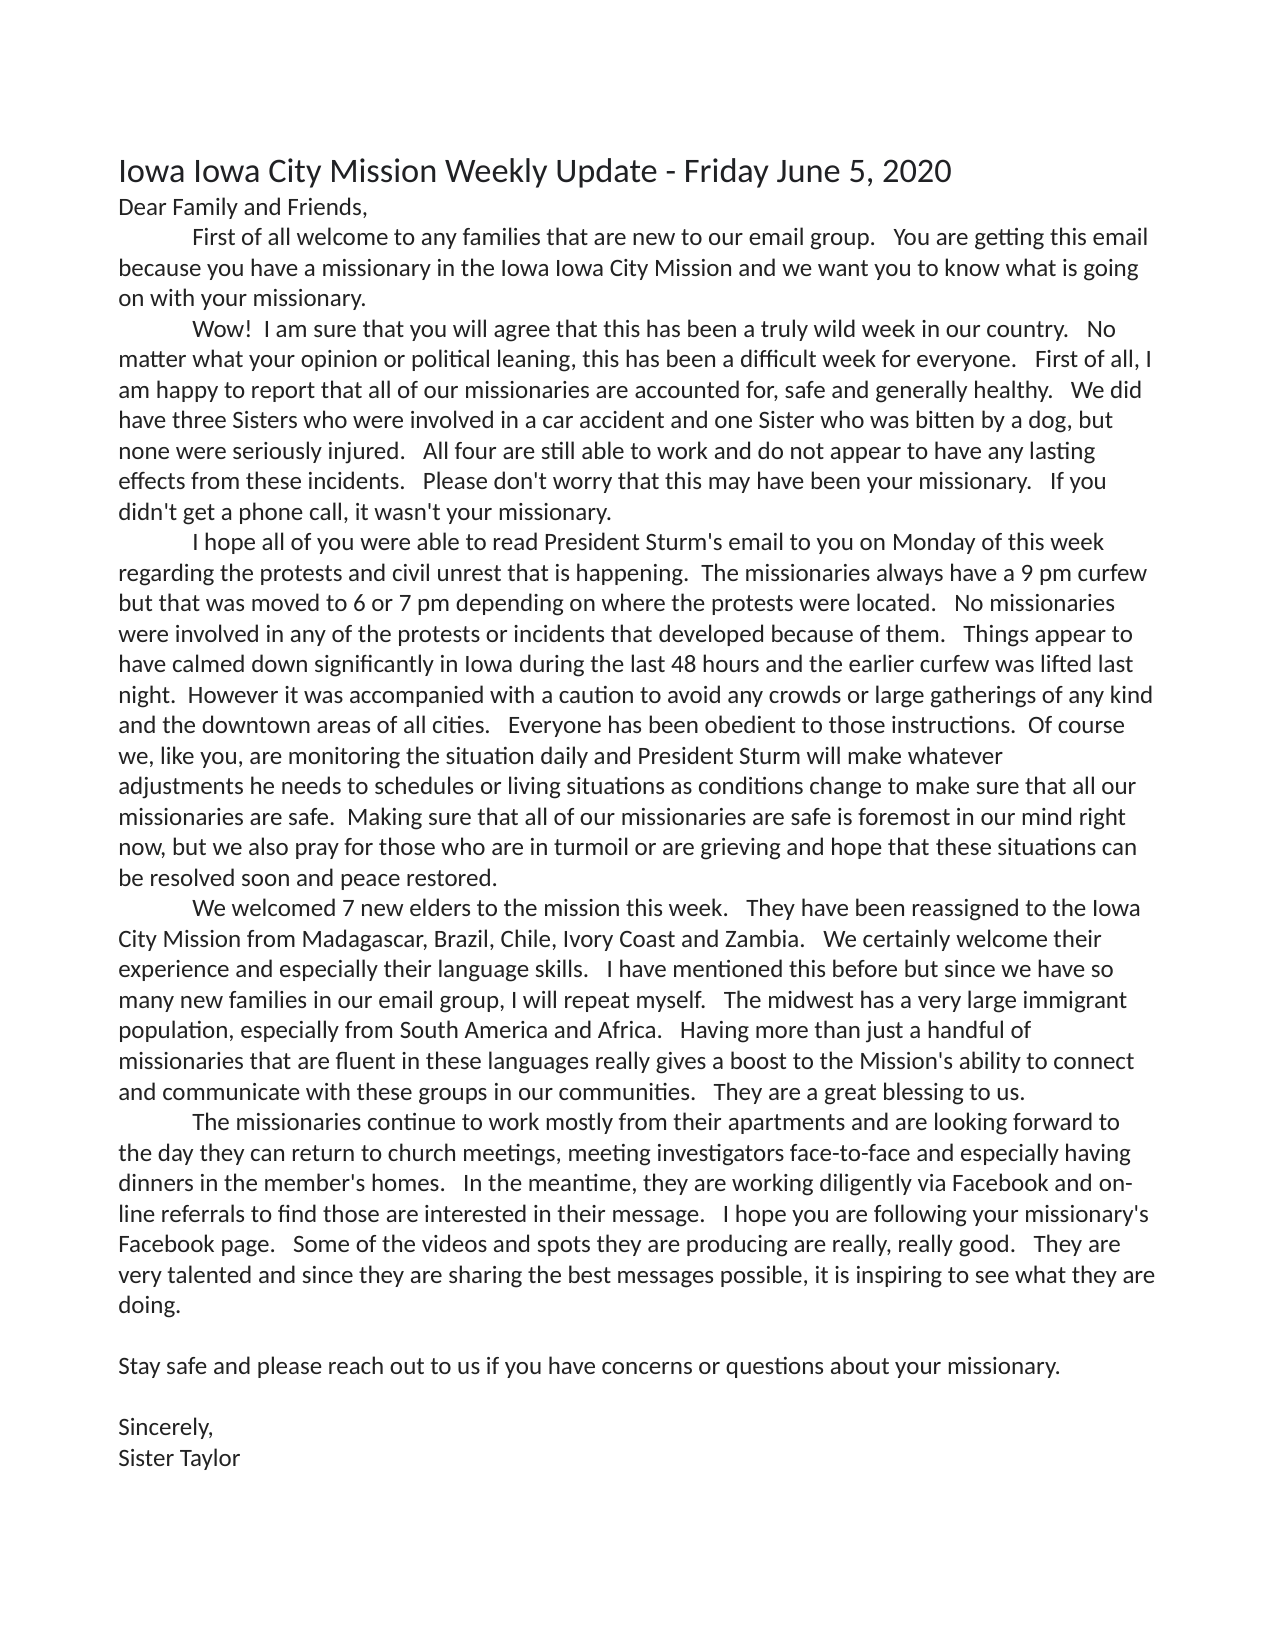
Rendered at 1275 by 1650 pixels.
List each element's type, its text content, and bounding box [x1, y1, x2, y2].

text Stay safe and please reach out to us if you have concerns or questions about your missionary. [118, 1350, 1157, 1381]
text Dear Family and Friends, [118, 191, 1157, 221]
text I hope all of you were able to read President Sturm's email to you on Monday of this week regarding the protests and civil unrest that is happening. The missionaries always have a 9 pm curfew but that was moved to 6 or 7 pm depending on where the protests were located. No missionaries were involved in any of the protests or incidents that developed because of them. Things appear to have calmed down significantly in Iowa during the last 48 hours and the earlier curfew was lifted last night. However it was accompanied with a caution to avoid any crowds or large gatherings of any kind and the downtown areas of all cities. Everyone has been obedient to those instructions. Of course we, like you, are monitoring the situation daily and President Sturm will make whatever adjustments he needs to schedules or living situations as conditions change to make sure that all our missionaries are safe. Making sure that all of our missionaries are safe is foremost in our mind right now, but we also pray for those who are in turmoil or are grieving and hope that these situations can be resolved soon and peace restored. [118, 526, 1157, 893]
text First of all welcome to any families that are new to our email group. You are getting this email because you have a missionary in the Iowa Iowa City Mission and we want you to know what is going on with your missionary. [118, 221, 1157, 313]
text Sincerely, [118, 1411, 1157, 1442]
text Iowa Iowa City Mission Weekly Update - Friday June 5, 2020 [118, 149, 1157, 191]
text Sister Taylor [118, 1442, 1157, 1472]
text We welcomed 7 new elders to the mission this week. They have been reassigned to the Iowa City Mission from Madagascar, Brazil, Chile, Ivory Coast and Zambia. We certainly welcome their experience and especially their language skills. I have mentioned this before but since we have so many new families in our email group, I will repeat myself. The midwest has a very large immigrant population, especially from South America and Africa. Having more than just a handful of missionaries that are fluent in these languages really gives a boost to the Mission's ability to connect and communicate with these groups in our communities. They are a great blessing to us. [118, 893, 1157, 1106]
text Wow! I am sure that you will agree that this has been a truly wild week in our country. No matter what your opinion or political leaning, this has been a difficult week for everyone. First of all, I am happy to report that all of our missionaries are accounted for, safe and generally healthy. We did have three Sisters who were involved in a car accident and one Sister who was bitten by a dog, but none were seriously injured. All four are still able to work and do not appear to have any lasting effects from these incidents. Please don't worry that this may have been your missionary. If you didn't get a phone call, it wasn't your missionary. [118, 313, 1157, 526]
text The missionaries continue to work mostly from their apartments and are looking forward to the day they can return to church meetings, meeting investigators face-to-face and especially having dinners in the member's homes. In the meantime, they are working diligently via Facebook and on-line referrals to find those are interested in their message. I hope you are following your missionary's Facebook page. Some of the videos and spots they are producing are really, really good. They are very talented and since they are sharing the best messages possible, it is inspiring to see what they are doing. [118, 1106, 1157, 1320]
